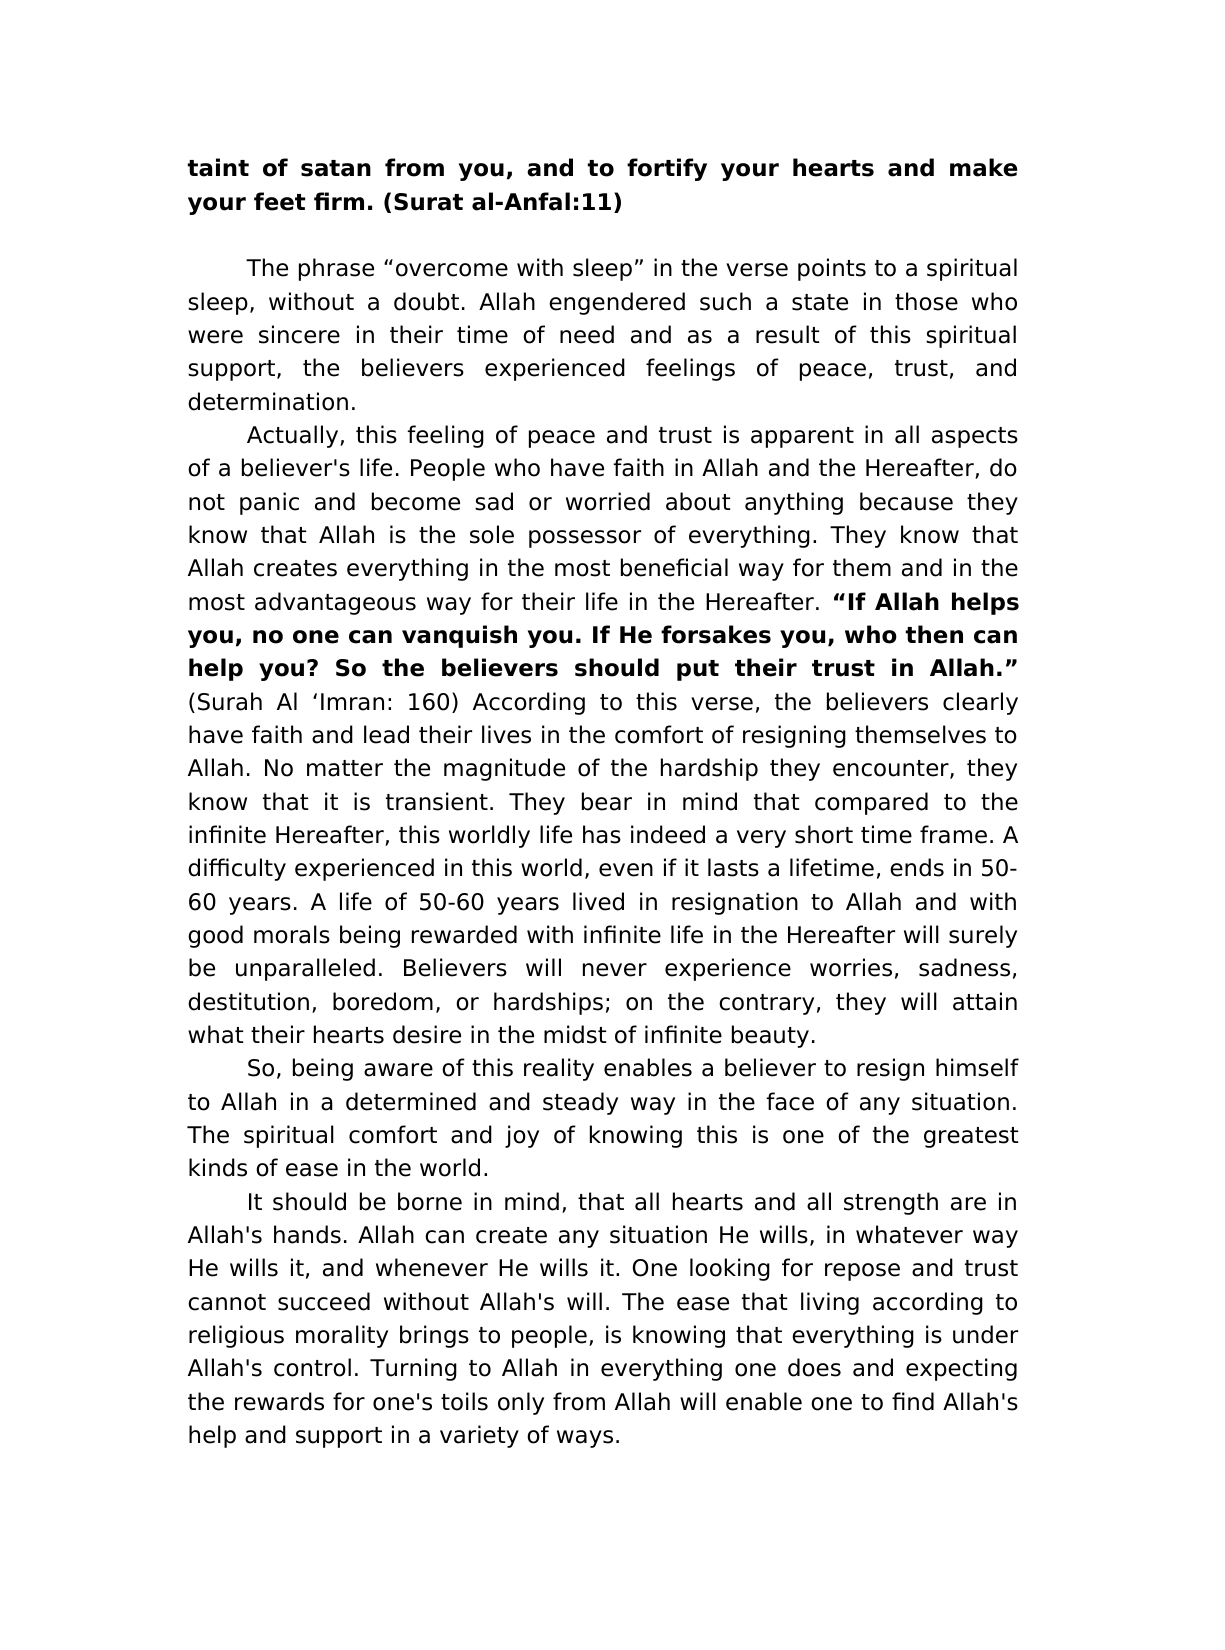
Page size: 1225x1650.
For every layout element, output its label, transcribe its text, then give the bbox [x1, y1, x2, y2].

text The phrase “overcome with sleep” in the verse points to a spiritual sleep, without a doubt. Allah engendered such a state in those who were sincere in their time of need and as a result of this spiritual support, the believers experienced feelings of peace, trust, and determination. [187, 250, 1020, 417]
text So, being aware of this reality enables a believer to resign himself to Allah in a determined and steady way in the face of any situation. The spiritual comfort and joy of knowing this is one of the greatest kinds of ease in the world. [187, 1050, 1020, 1183]
text taint of satan from you, and to fortify your hearts and make your feet firm. (Surat al-Anfal:11) [187, 150, 1020, 217]
text It should be borne in mind, that all hearts and all strength are in Allah's hands. Allah can create any situation He wills, in whatever way He wills it, and whenever He wills it. One looking for repose and trust cannot succeed without Allah's will. The ease that living according to religious morality brings to people, is knowing that everything is under Allah's control. Turning to Allah in everything one does and expecting the rewards for one's toils only from Allah will enable one to find Allah's help and support in a variety of ways. [187, 1183, 1020, 1450]
text Actually, this feeling of peace and trust is apparent in all aspects of a believer's life. People who have faith in Allah and the Hereafter, do not panic and become sad or worried about anything because they know that Allah is the sole possessor of everything. They know that Allah creates everything in the most beneficial way for them and in the most advantageous way for their life in the Hereafter. “If Allah helps you, no one can vanquish you. If He forsakes you, who then can help you? So the believers should put their trust in Allah.” (Surah Al ‘Imran: 160) According to this verse, the believers clearly have faith and lead their lives in the comfort of resigning themselves to Allah. No matter the magnitude of the hardship they encounter, they know that it is transient. They bear in mind that compared to the infinite Hereafter, this worldly life has indeed a very short time frame. A difficulty experienced in this world, even if it lasts a lifetime, ends in 50-60 years. A life of 50-60 years lived in resignation to Allah and with good morals being rewarded with infinite life in the Hereafter will surely be unparalleled. Believers will never experience worries, sadness, destitution, boredom, or hardships; on the contrary, they will attain what their hearts desire in the midst of infinite beauty. [187, 417, 1020, 1050]
